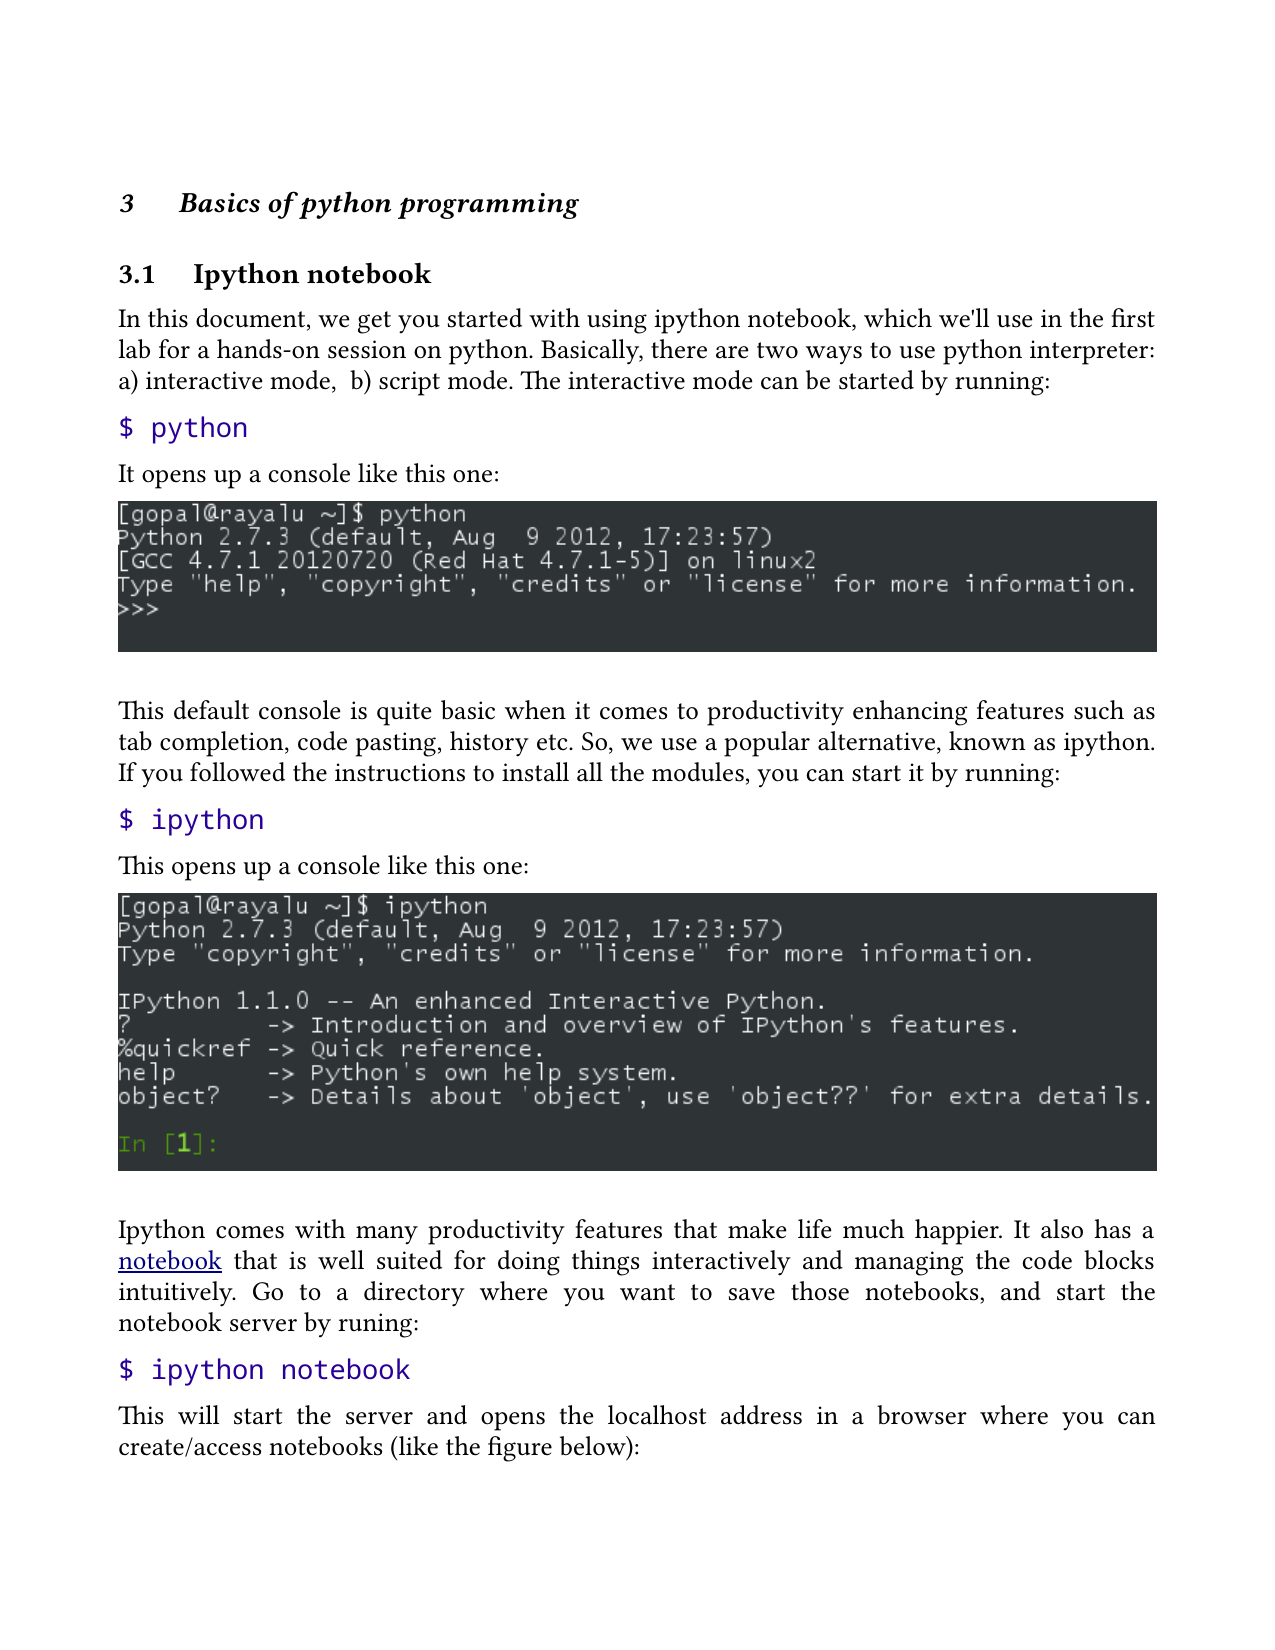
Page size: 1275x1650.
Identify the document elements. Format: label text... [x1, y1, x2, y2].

text $ python [118, 408, 1157, 445]
text $ ipython [118, 801, 1157, 837]
text This default console is quite basic when it comes to productivity enhancing features such as tab completion, code pasting, history etc. So, we use a popular alternative, known as ipython. If you followed the instructions to install all the modules, you can start it by running: [118, 695, 1157, 788]
subtitle Ipython notebook [118, 257, 1157, 291]
text This will start the server and opens the localhost address in a browser where you can create/access notebooks (like the figure below): [118, 1400, 1157, 1462]
text It opens up a console like this one: [118, 458, 1157, 489]
subtitle Basics of python programming [118, 187, 1157, 220]
text Ipython comes with many productivity features that make life much happier. It also has a notebook that is well suited for doing things interactively and managing the code blocks intuitively. Go to a directory where you want to save those notebooks, and start the notebook server by runing: [118, 1214, 1157, 1338]
text This opens up a console like this one: [118, 850, 1157, 881]
picture [118, 501, 1157, 652]
picture [118, 893, 1157, 1171]
text $ ipython notebook [118, 1351, 1157, 1387]
text In this document, we get you started with using ipython notebook, which we'll use in the first lab for a hands-on session on python. Basically, there are two ways to use python interpreter: a) interactive mode, b) script mode. The interactive mode can be started by running: [118, 303, 1157, 396]
